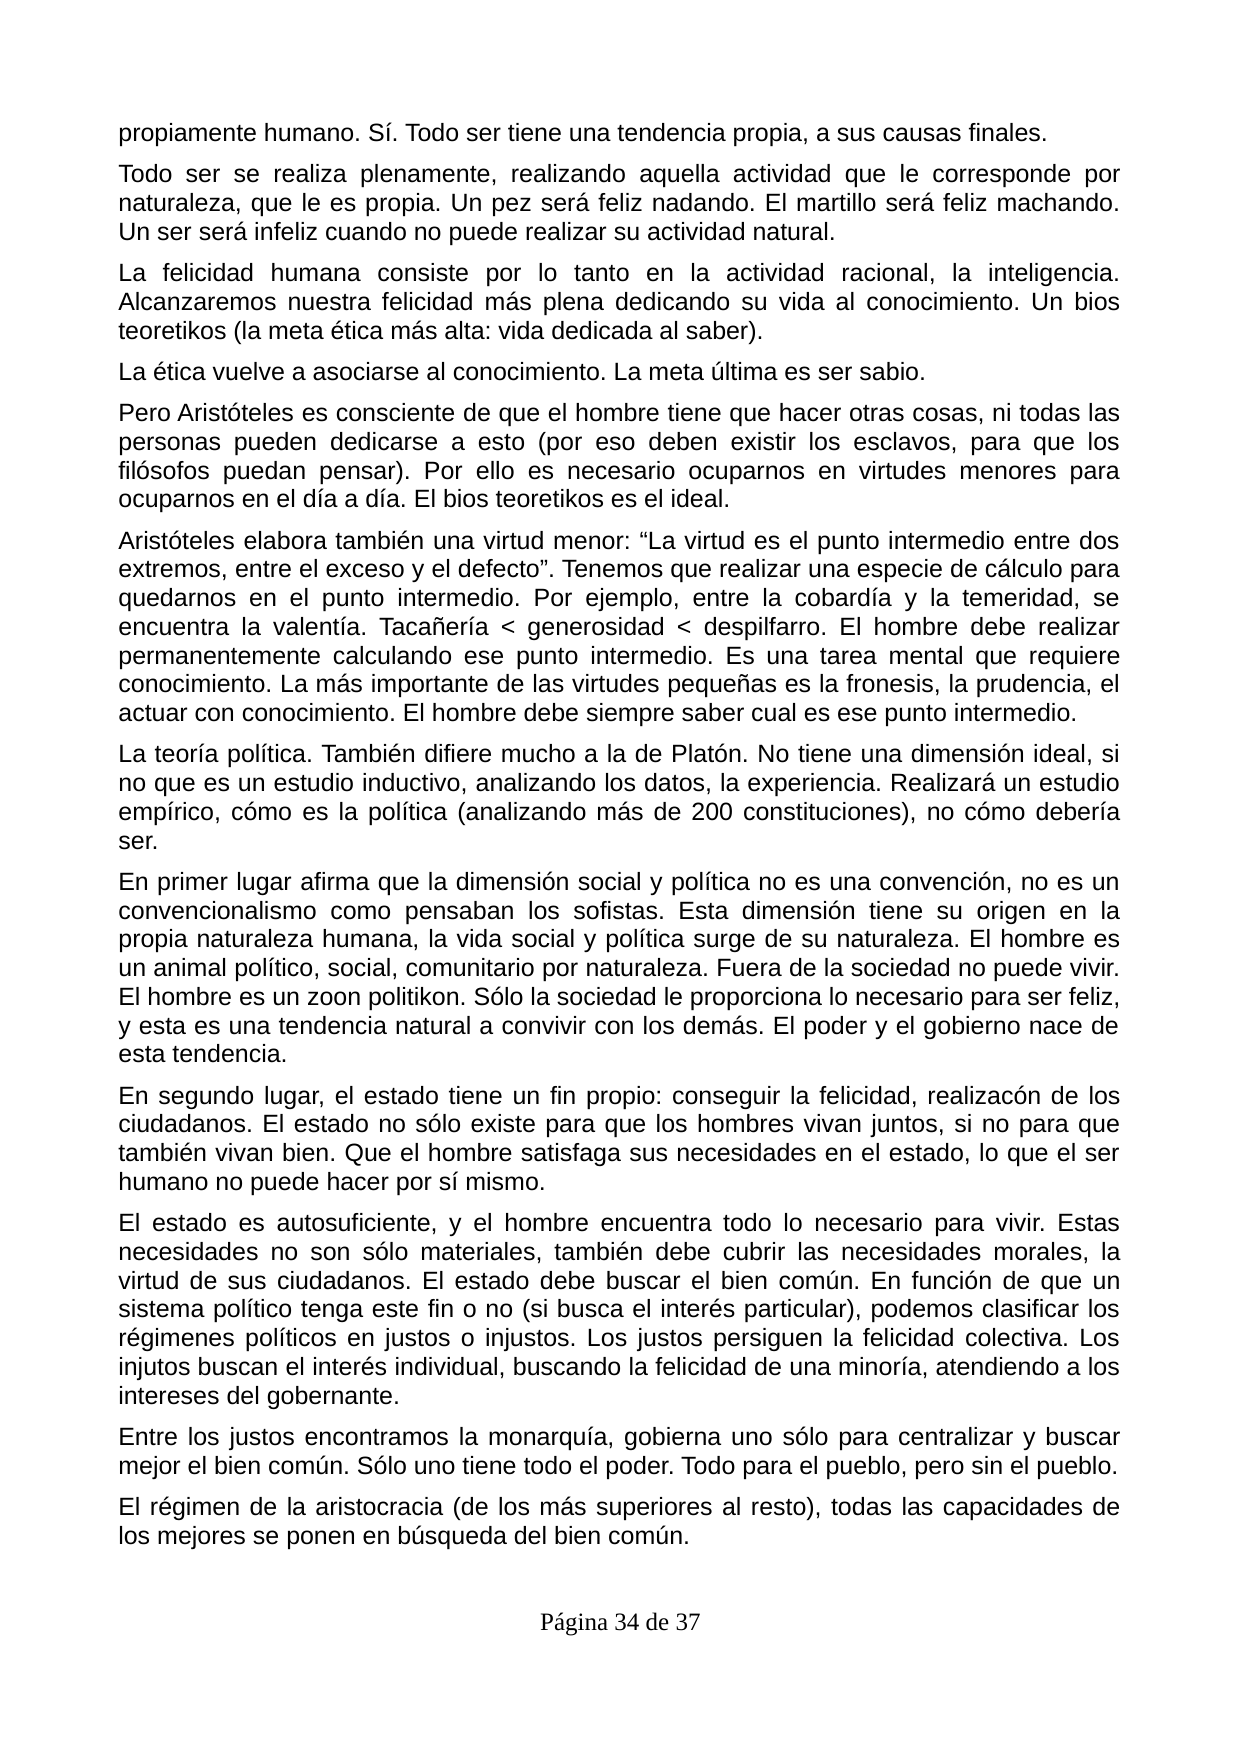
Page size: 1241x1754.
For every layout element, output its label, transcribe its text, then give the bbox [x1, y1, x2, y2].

text Pero Aristóteles es consciente de que el hombre tiene que hacer otras cosas, ni todas las personas pueden dedicarse a esto (por eso deben existir los esclavos, para que los filósofos puedan pensar). Por ello es necesario ocuparnos en virtudes menores para ocuparnos en el día a día. El bios teoretikos es el ideal. [118, 398, 1122, 513]
text La teoría política. También difiere mucho a la de Platón. No tiene una dimensión ideal, si no que es un estudio inductivo, analizando los datos, la experiencia. Realizará un estudio empírico, cómo es la política (analizando más de 200 constituciones), no cómo debería ser. [118, 739, 1122, 854]
text En segundo lugar, el estado tiene un fin propio: conseguir la felicidad, realizacón de los ciudadanos. El estado no sólo existe para que los hombres vivan juntos, si no para que también vivan bien. Que el hombre satisfaga sus necesidades en el estado, lo que el ser humano no puede hacer por sí mismo. [118, 1081, 1122, 1196]
text El régimen de la aristocracia (de los más superiores al resto), todas las capacidades de los mejores se ponen en búsqueda del bien común. [118, 1492, 1122, 1549]
text El estado es autosuficiente, y el hombre encuentra todo lo necesario para vivir. Estas necesidades no son sólo materiales, también debe cubrir las necesidades morales, la virtud de sus ciudadanos. El estado debe buscar el bien común. En función de que un sistema político tenga este fin o no (si busca el interés particular), podemos clasificar los régimenes políticos en justos o injustos. Los justos persiguen la felicidad colectiva. Los injutos buscan el interés individual, buscando la felicidad de una minoría, atendiendo a los intereses del gobernante. [118, 1208, 1122, 1409]
text Entre los justos encontramos la monarquía, gobierna uno sólo para centralizar y buscar mejor el bien común. Sólo uno tiene todo el poder. Todo para el pueblo, pero sin el pueblo. [118, 1422, 1122, 1479]
text En primer lugar afirma que la dimensión social y política no es una convención, no es un convencionalismo como pensaban los sofistas. Esta dimensión tiene su origen en la propia naturaleza humana, la vida social y política surge de su naturaleza. El hombre es un animal político, social, comunitario por naturaleza. Fuera de la sociedad no puede vivir. El hombre es un zoon politikon. Sólo la sociedad le proporciona lo necesario para ser feliz, y esta es una tendencia natural a convivir con los demás. El poder y el gobierno nace de esta tendencia. [118, 867, 1122, 1068]
text Todo ser se realiza plenamente, realizando aquella actividad que le corresponde por naturaleza, que le es propia. Un pez será feliz nadando. El martillo será feliz machando. Un ser será infeliz cuando no puede realizar su actividad natural. [118, 159, 1122, 246]
text La felicidad humana consiste por lo tanto en la actividad racional, la inteligencia. Alcanzaremos nuestra felicidad más plena dedicando su vida al conocimiento. Un bios teoretikos (la meta ética más alta: vida dedicada al saber). [118, 258, 1122, 344]
text propiamente humano. Sí. Todo ser tiene una tendencia propia, a sus causas finales. [118, 118, 1122, 147]
text Aristóteles elabora también una virtud menor: “La virtud es el punto intermedio entre dos extremos, entre el exceso y el defecto”. Tenemos que realizar una especie de cálculo para quedarnos en el punto intermedio. Por ejemplo, entre la cobardía y la temeridad, se encuentra la valentía. Tacañería < generosidad < despilfarro. El hombre debe realizar permanentemente calculando ese punto intermedio. Es una tarea mental que requiere conocimiento. La más importante de las virtudes pequeñas es la fronesis, la prudencia, el actuar con conocimiento. El hombre debe siempre saber cual es ese punto intermedio. [118, 526, 1122, 727]
text La ética vuelve a asociarse al conocimiento. La meta última es ser sabio. [118, 357, 1122, 386]
